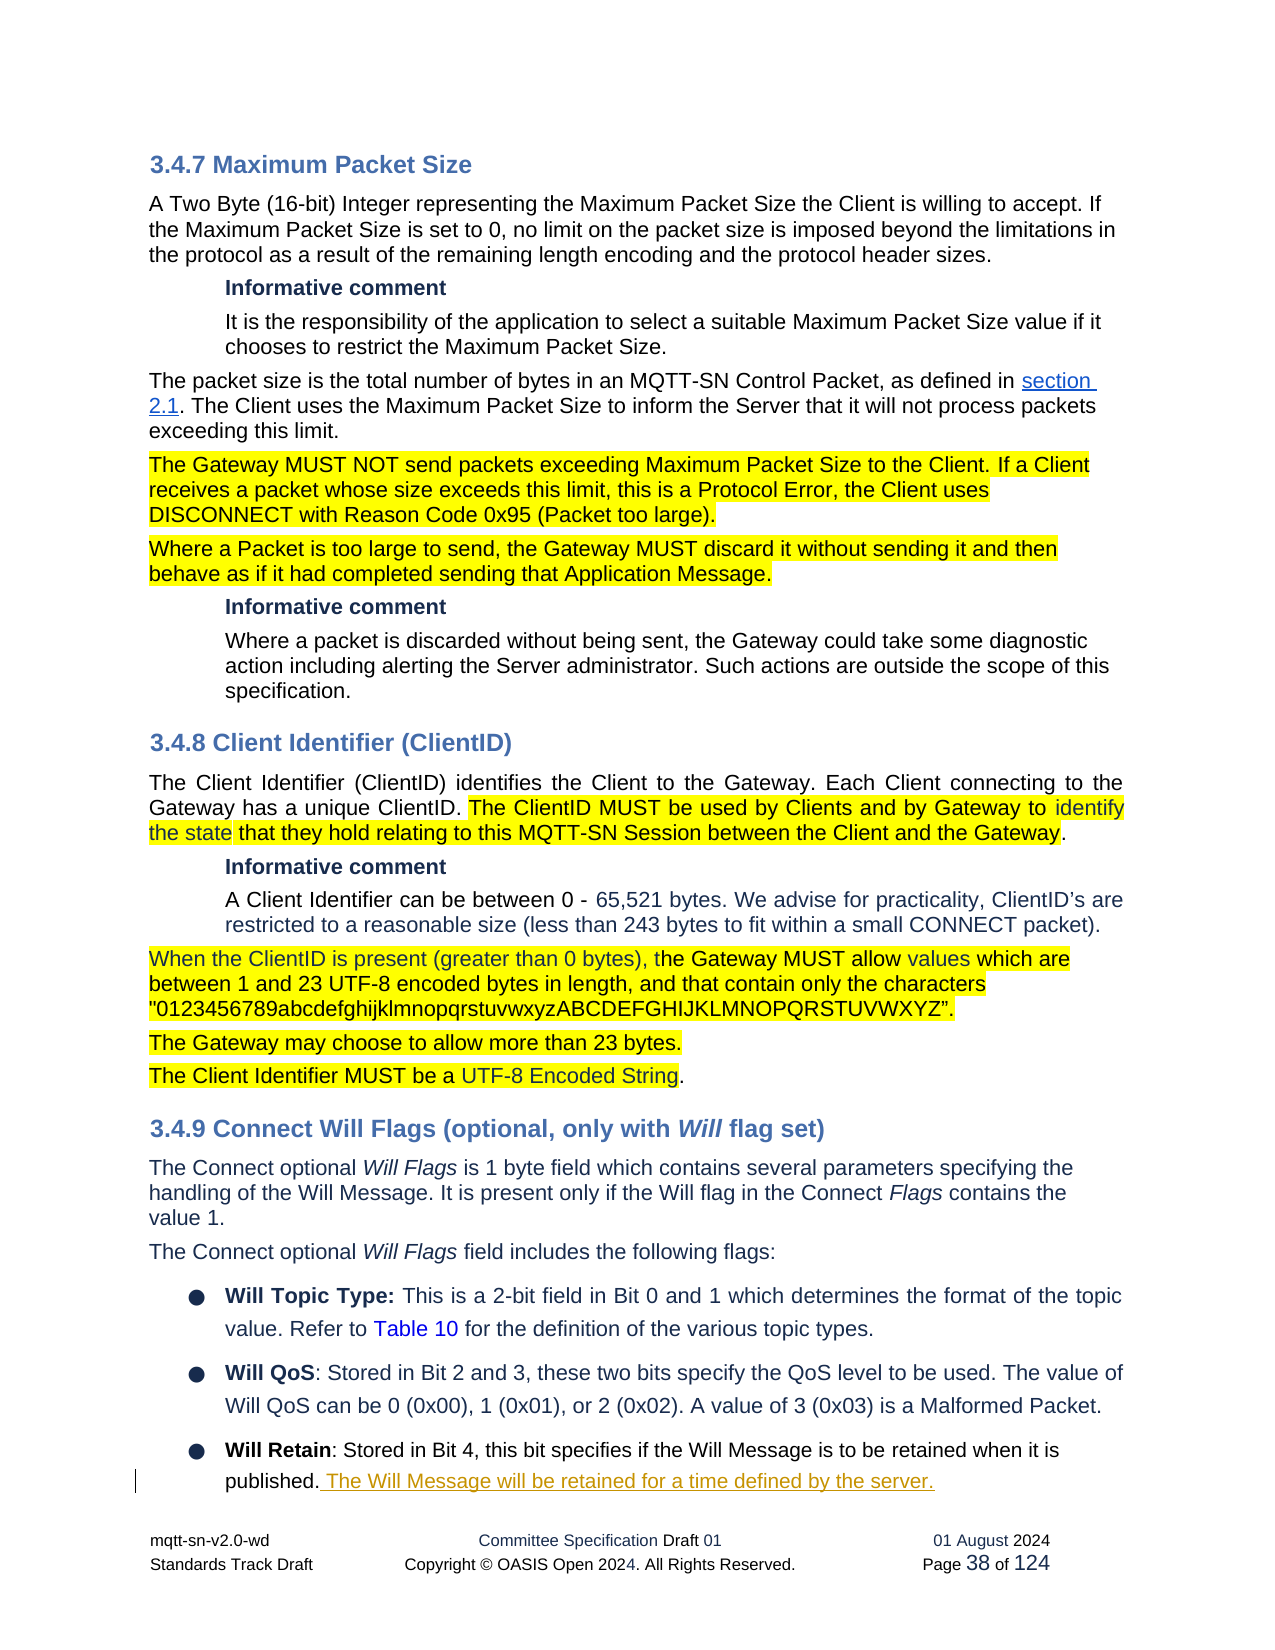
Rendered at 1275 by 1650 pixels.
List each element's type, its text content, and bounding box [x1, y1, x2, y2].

list Will QoS: Stored in Bit 2 and 3, these two bits specify the QoS level to be used. The value of Will QoS can be 0 (0x00), 1 (0x01), or 2 (0x02). A value of 3 (0x03) is a Malformed Packet. [187, 1350, 1124, 1418]
subtitle 3.4.9 Connect Will Flags (optional, only with Will flag set) [150, 1113, 1124, 1142]
text The Client Identifier MUST be a UTF-8 Encoded String. [685, 1063, 1124, 1088]
text The Connect optional Will Flags field includes the following flags: [148, 1239, 1124, 1264]
text The Client Identifier (ClientID) identifies the Client to the Gateway. Each Client connecting to the Gateway has a unique ClientID. The ClientID MUST be used by Clients and by Gateway to identify the state that they hold relating to this MQTT-SN Session between the Client and the Gateway. [148, 769, 1124, 845]
text Informative comment [225, 853, 1124, 879]
list Will Retain: Stored in Bit 4, this bit specifies if the Will Message is to be retained when it is published. The Will Message will be retained for a time defined by the server. [187, 1426, 1124, 1493]
text The Client Identifier MUST be a UTF-8 Encoded String. [148, 1063, 679, 1088]
text The packet size is the total number of bytes in an MQTT-SN Control Packet, as defined in section 2.1. The Client uses the Maximum Packet Size to inform the Server that it will not process packets exceeding this limit. [148, 367, 1124, 443]
text A Client Identifier can be between 0 - 65,521 bytes. We advise for practicality, ClientID’s are restricted to a reasonable size (less than 243 bytes to fit within a small CONNECT packet). [225, 887, 1124, 937]
text It is the responsibility of the application to select a suitable Maximum Packet Size value if it chooses to restrict the Maximum Packet Size. [225, 309, 1124, 359]
text Informative comment [225, 275, 1124, 300]
text When the ClientID is present (greater than 0 bytes), the Gateway MUST allow values which are between 1 and 23 UTF-8 encoded bytes in length, and that contain only the characters "0123456789abcdefghijklmnopqrstuvwxyzABCDEFGHIJKLMNOPQRSTUVWXYZ”. [148, 946, 1124, 1021]
text A Two Byte (16-bit) Integer representing the Maximum Packet Size the Client is willing to accept. If the Maximum Packet Size is set to 0, no limit on the packet size is imposed beyond the limitations in the protocol as a result of the remaining length encoding and the protocol header sizes. [148, 191, 1124, 267]
subtitle 3.4.8 Client Identifier (ClientID) [150, 728, 1124, 757]
list Will Topic Type: This is a 2-bit field in Bit 0 and 1 which determines the format of the topic value. Refer to Table 10 for the definition of the various topic types. [187, 1272, 1124, 1341]
text Where a Packet is too large to send, the Gateway MUST discard it without sending it and then behave as if it had completed sending that Application Message. [148, 535, 1124, 586]
text Where a packet is discarded without being sent, the Gateway could take some diagnostic action including alerting the Server administrator. Such actions are outside the scope of this specification. [225, 628, 1124, 703]
text The Connect optional Will Flags is 1 byte field which contains several parameters specifying the handling of the Will Message. It is present only if the Will flag in the Connect Flags contains the value 1. [148, 1155, 1124, 1230]
text The Gateway may choose to allow more than 23 bytes. [148, 1030, 1124, 1055]
subtitle 3.4.7 Maximum Packet Size [150, 150, 1124, 179]
text Informative comment [225, 594, 1124, 619]
text The Gateway MUST NOT send packets exceeding Maximum Packet Size to the Client. If a Client receives a packet whose size exceeds this limit, this is a Protocol Error, the Client uses DISCONNECT with Reason Code 0x95 (Packet too large). [148, 451, 1124, 527]
